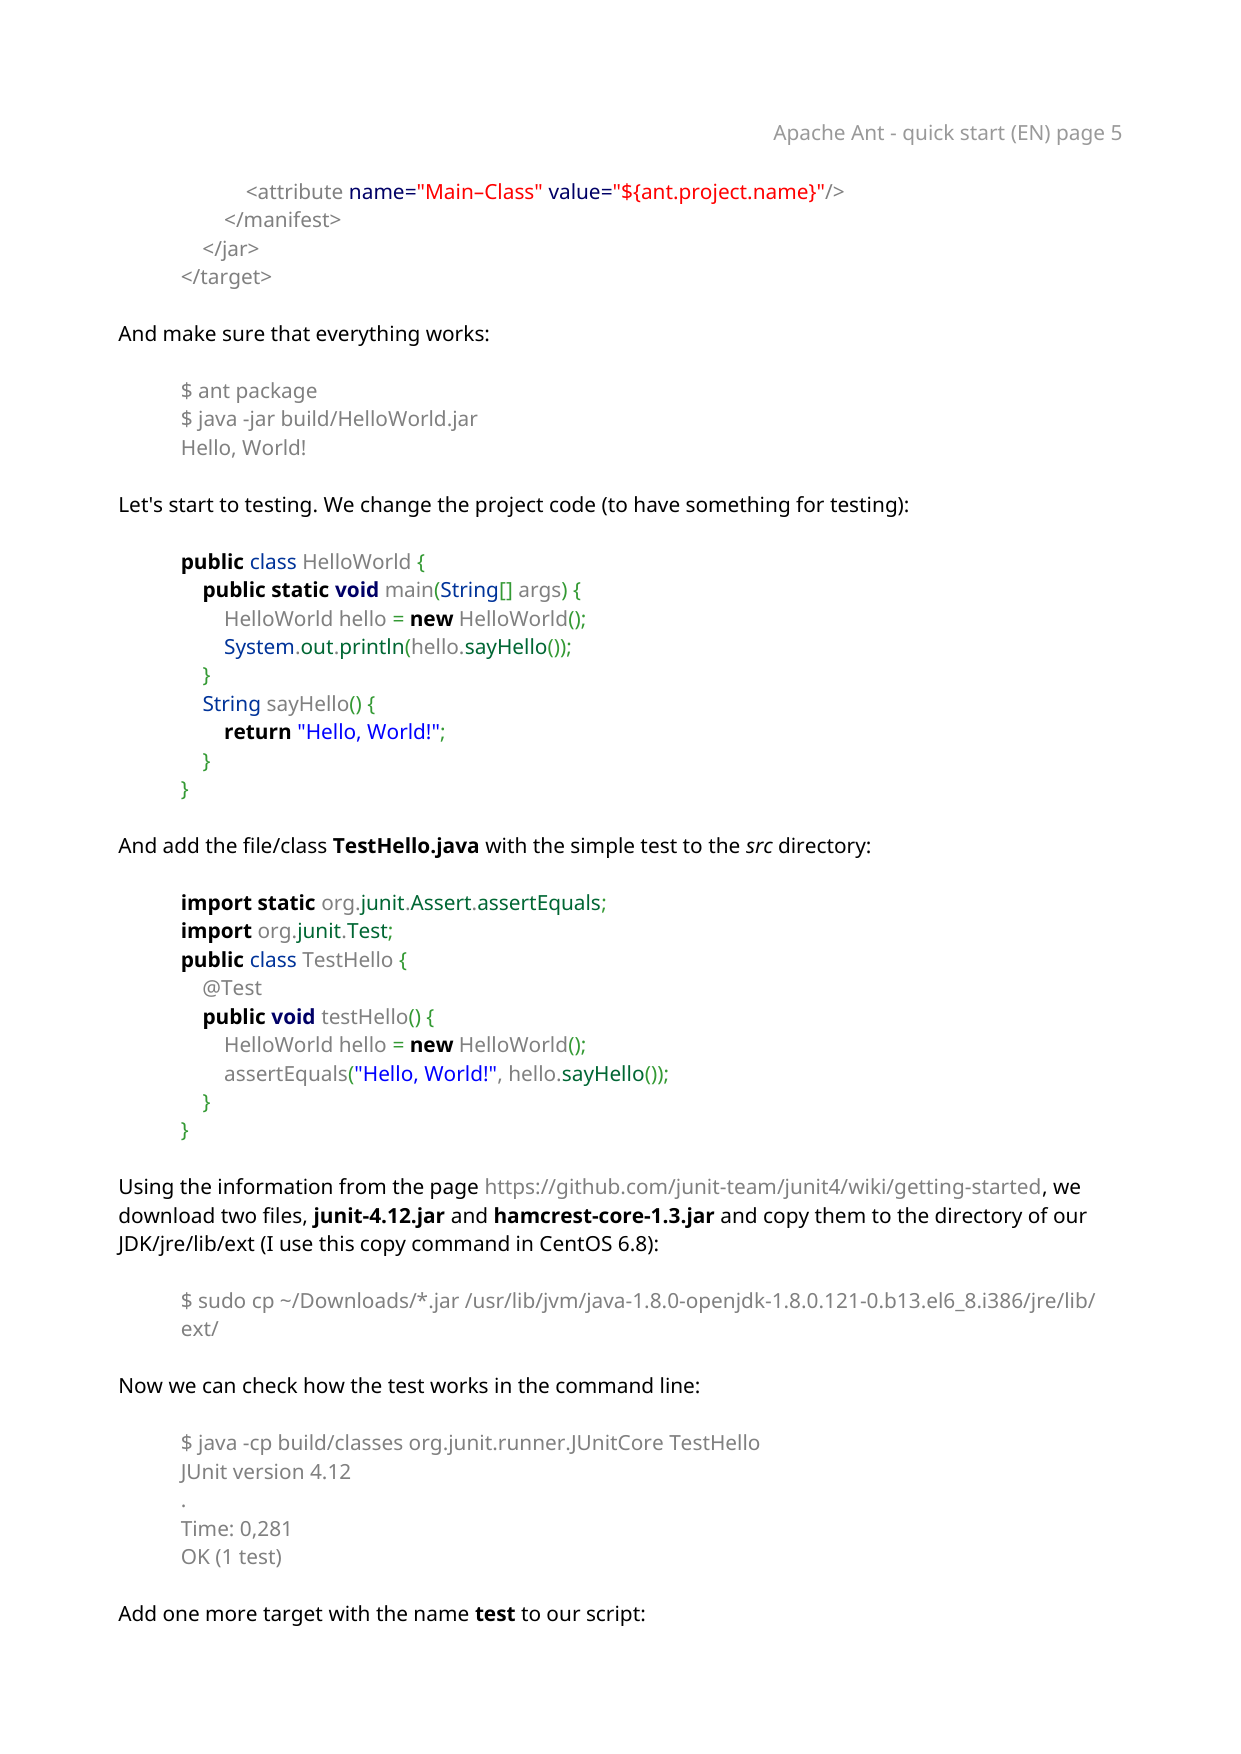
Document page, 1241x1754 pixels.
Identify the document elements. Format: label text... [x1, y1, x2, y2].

text $ java -cp build/classes org.junit.runner.JUnitCore TestHello [181, 1428, 1122, 1457]
text import org.junit.Test; [181, 916, 1122, 945]
text $ java -jar build/HelloWorld.jar [181, 404, 1122, 433]
text public void testHello() { [181, 1002, 1122, 1030]
text public class HelloWorld { [181, 547, 1122, 575]
text $ ant package [181, 376, 1122, 404]
text @Test [181, 973, 1122, 1002]
text String sayHello() { [181, 689, 1122, 717]
text Time: 0,281 [181, 1514, 1122, 1542]
text </jar> [181, 234, 1122, 262]
text $ sudo cp ~/Downloads/*.jar /usr/lib/jvm/java-1.8.0-openjdk-1.8.0.121-0.b13.el6_8.i386/jre/lib/ext/ [181, 1286, 1122, 1343]
text . [181, 1485, 1122, 1514]
text } [181, 661, 1122, 689]
text HelloWorld hello = new HelloWorld(); [181, 1030, 1122, 1059]
text import static org.junit.Assert.assertEquals; [181, 888, 1122, 916]
text } [181, 1087, 1122, 1116]
text } [181, 746, 1122, 774]
text And make sure that everything works: [118, 319, 1122, 348]
text return "Hello, World!"; [181, 717, 1122, 746]
text public static void main(String[] args) { [181, 575, 1122, 604]
text JUnit version 4.12 [181, 1457, 1122, 1485]
text Hello, World! [181, 433, 1122, 461]
text OK (1 test) [181, 1542, 1122, 1571]
text Now we can check how the test works in the command line: [118, 1371, 1122, 1400]
text <attribute name="Main–Class" value="${ant.project.name}"/> [181, 177, 1122, 206]
text } [181, 1116, 1122, 1144]
text public class TestHello { [181, 945, 1122, 973]
text Using the information from the page https://github.com/junit-team/junit4/wiki/getting-started, we download two files, junit-4.12.jar and hamcrest-core-1.3.jar and copy them to the directory of our JDK/jre/lib/ext (I use this copy command in CentOS 6.8): [118, 1172, 1122, 1258]
text } [181, 774, 1122, 803]
text </target> [181, 262, 1122, 291]
text System.out.println(hello.sayHello()); [181, 632, 1122, 661]
text </manifest> [181, 206, 1122, 234]
text Let's start to testing. We change the project code (to have something for testing): [118, 490, 1122, 518]
text HelloWorld hello = new HelloWorld(); [181, 604, 1122, 632]
text assertEquals("Hello, World!", hello.sayHello()); [181, 1059, 1122, 1087]
text Add one more target with the name test to our script: [118, 1599, 1122, 1627]
text And add the file/class TestHello.java with the simple test to the src directory: [118, 831, 1122, 859]
